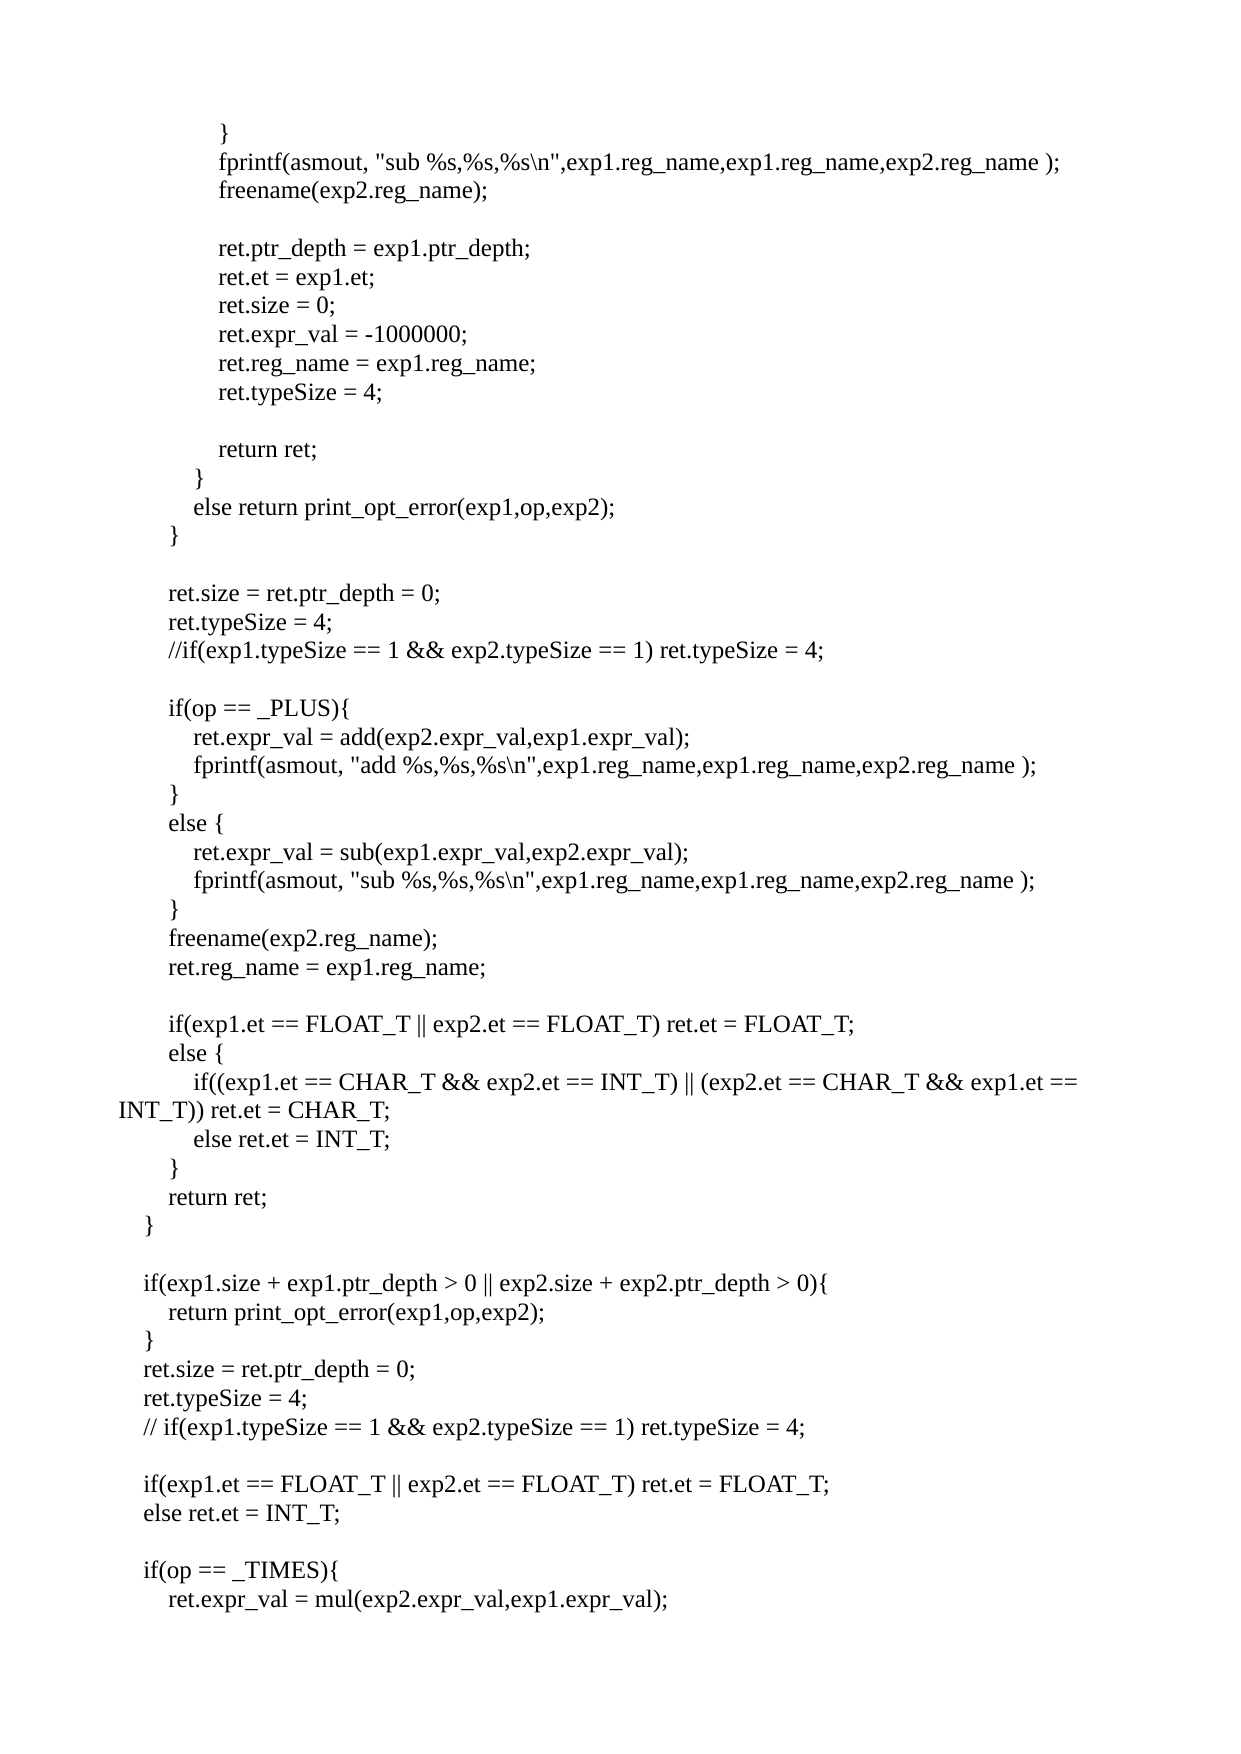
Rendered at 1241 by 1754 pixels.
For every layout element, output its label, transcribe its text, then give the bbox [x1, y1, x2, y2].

text else return print_opt_error(exp1,op,exp2); [118, 492, 1122, 521]
text ret.ptr_depth = exp1.ptr_depth; [118, 233, 1122, 262]
text } [118, 521, 1122, 549]
text if(exp1.size + exp1.ptr_depth > 0 || exp2.size + exp2.ptr_depth > 0){ [118, 1268, 1122, 1297]
text if(exp1.et == FLOAT_T || exp2.et == FLOAT_T) ret.et = FLOAT_T; [118, 1009, 1122, 1038]
text return ret; [118, 434, 1122, 463]
text freename(exp2.reg_name); [118, 923, 1122, 952]
text } [118, 118, 1122, 147]
text else { [118, 1038, 1122, 1067]
text return print_opt_error(exp1,op,exp2); [118, 1297, 1122, 1326]
text // if(exp1.typeSize == 1 && exp2.typeSize == 1) ret.typeSize = 4; [118, 1412, 1122, 1441]
text ret.size = 0; [118, 291, 1122, 319]
text if(op == _TIMES){ [118, 1556, 1122, 1584]
text freename(exp2.reg_name); [118, 176, 1122, 204]
text ret.reg_name = exp1.reg_name; [118, 348, 1122, 377]
text } [118, 1153, 1122, 1182]
text if((exp1.et == CHAR_T && exp2.et == INT_T) || (exp2.et == CHAR_T && exp1.et == INT_T)) ret.et = CHAR_T; [118, 1067, 1122, 1124]
text ret.typeSize = 4; [118, 607, 1122, 636]
text ret.expr_val = -1000000; [118, 319, 1122, 348]
text if(exp1.et == FLOAT_T || exp2.et == FLOAT_T) ret.et = FLOAT_T; [118, 1469, 1122, 1498]
text //if(exp1.typeSize == 1 && exp2.typeSize == 1) ret.typeSize = 4; [118, 636, 1122, 664]
text else ret.et = INT_T; [118, 1124, 1122, 1153]
text ret.size = ret.ptr_depth = 0; [118, 1354, 1122, 1383]
text } [118, 894, 1122, 923]
text return ret; [118, 1182, 1122, 1211]
text } [118, 1211, 1122, 1239]
text if(op == _PLUS){ [118, 693, 1122, 722]
text ret.typeSize = 4; [118, 1383, 1122, 1412]
text ret.size = ret.ptr_depth = 0; [118, 578, 1122, 607]
text ret.reg_name = exp1.reg_name; [118, 952, 1122, 981]
text ret.expr_val = sub(exp1.expr_val,exp2.expr_val); [118, 837, 1122, 866]
text ret.expr_val = mul(exp2.expr_val,exp1.expr_val); [118, 1584, 1122, 1613]
text ret.et = exp1.et; [118, 262, 1122, 291]
text } [118, 779, 1122, 808]
text fprintf(asmout, "add %s,%s,%s\n",exp1.reg_name,exp1.reg_name,exp2.reg_name ); [118, 751, 1122, 779]
text ret.typeSize = 4; [118, 377, 1122, 406]
text } [118, 463, 1122, 492]
text fprintf(asmout, "sub %s,%s,%s\n",exp1.reg_name,exp1.reg_name,exp2.reg_name ); [118, 866, 1122, 894]
text else ret.et = INT_T; [118, 1498, 1122, 1527]
text fprintf(asmout, "sub %s,%s,%s\n",exp1.reg_name,exp1.reg_name,exp2.reg_name ); [118, 147, 1122, 176]
text } [118, 1326, 1122, 1354]
text ret.expr_val = add(exp2.expr_val,exp1.expr_val); [118, 722, 1122, 751]
text else { [118, 808, 1122, 837]
